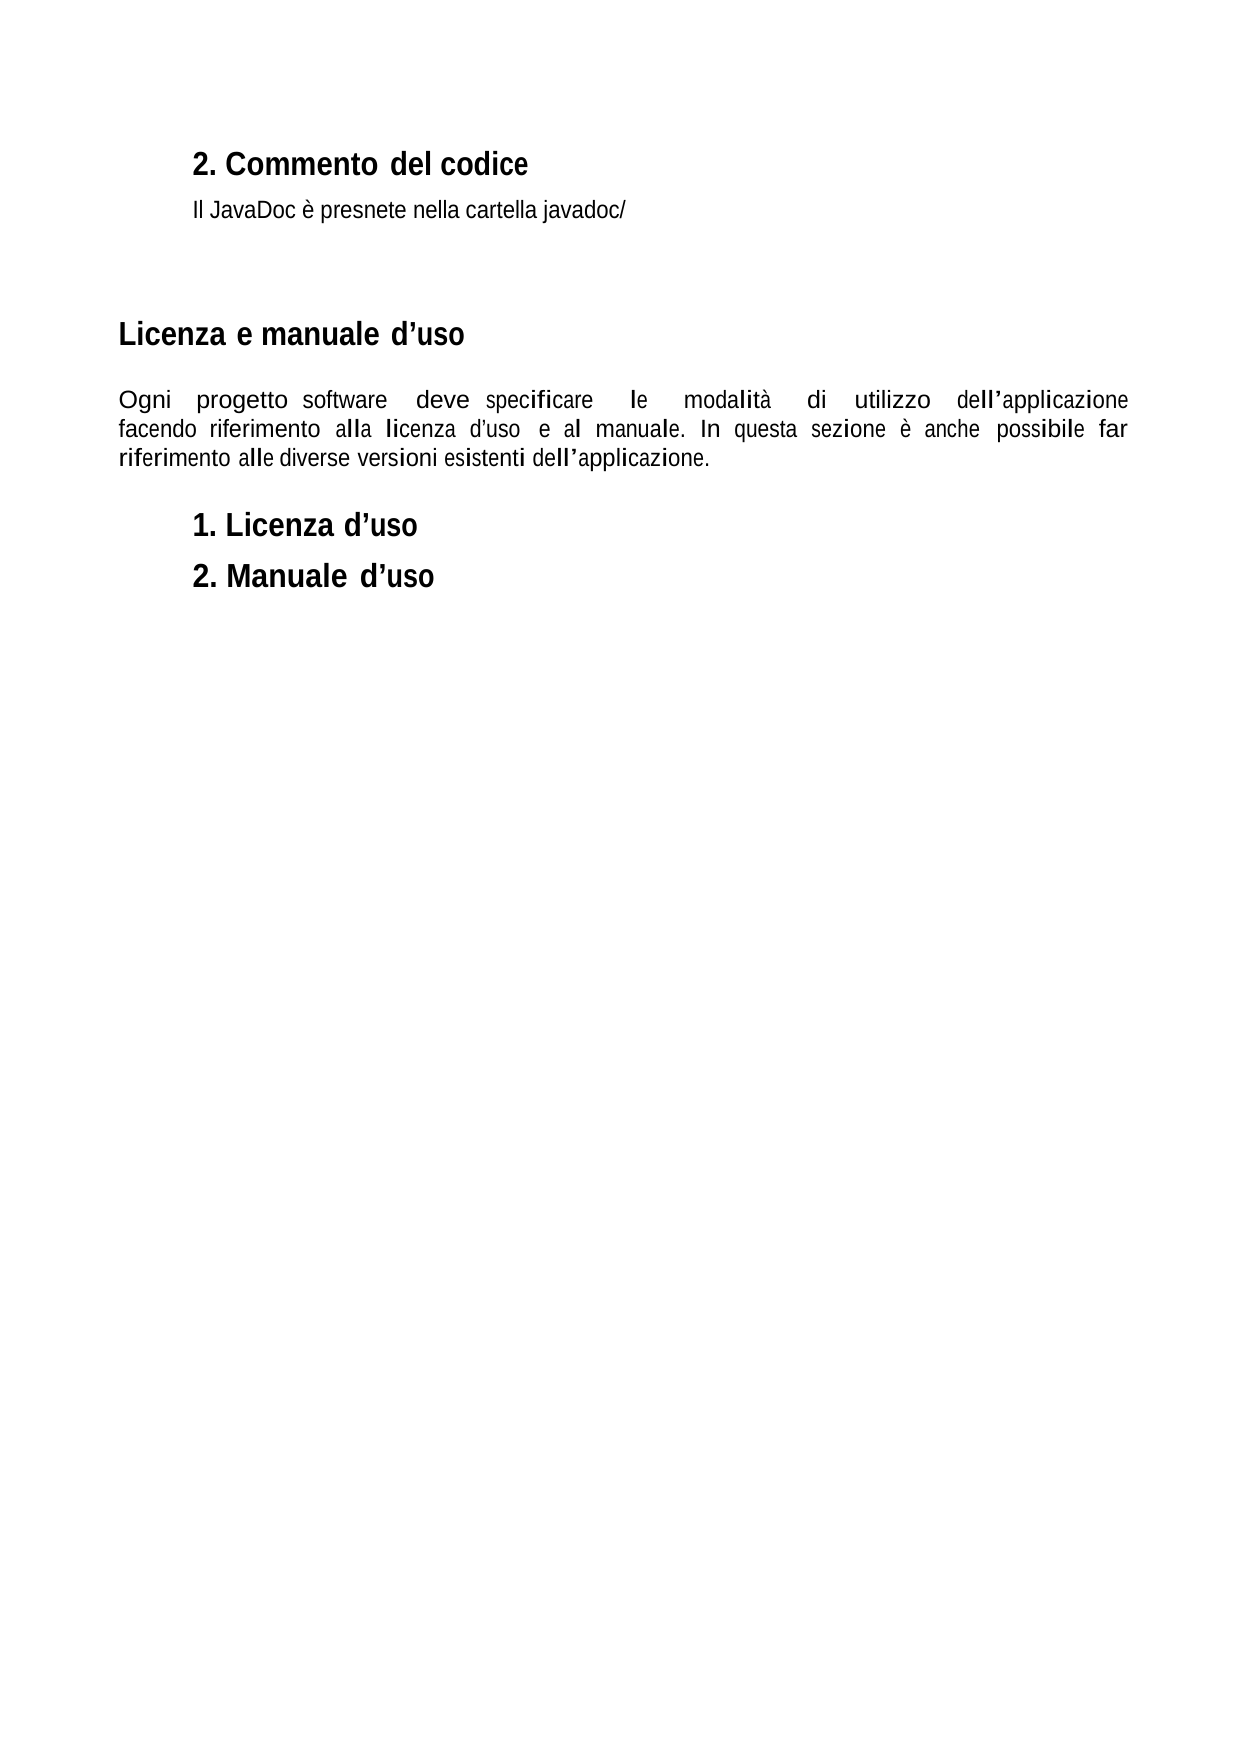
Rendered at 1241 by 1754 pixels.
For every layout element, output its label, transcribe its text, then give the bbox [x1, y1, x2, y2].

text 2. Manuale d’uso [192, 556, 445, 594]
text Ogni progetto software deve specificare le modalità di utilizzo dell’applicazione facendo riferimento alla licenza d’uso e al manuale. In questa sezione è anche possibile far riferimento alle diverse versioni esistenti dell’applicazione. [118, 385, 1128, 471]
text Il JavaDoc è presnete nella cartella javadoc/ [192, 195, 1128, 224]
text 1. Licenza d’uso [192, 505, 430, 543]
text 2. Commento del codice [192, 144, 538, 183]
text Licenza e manuale d’uso [118, 313, 477, 352]
